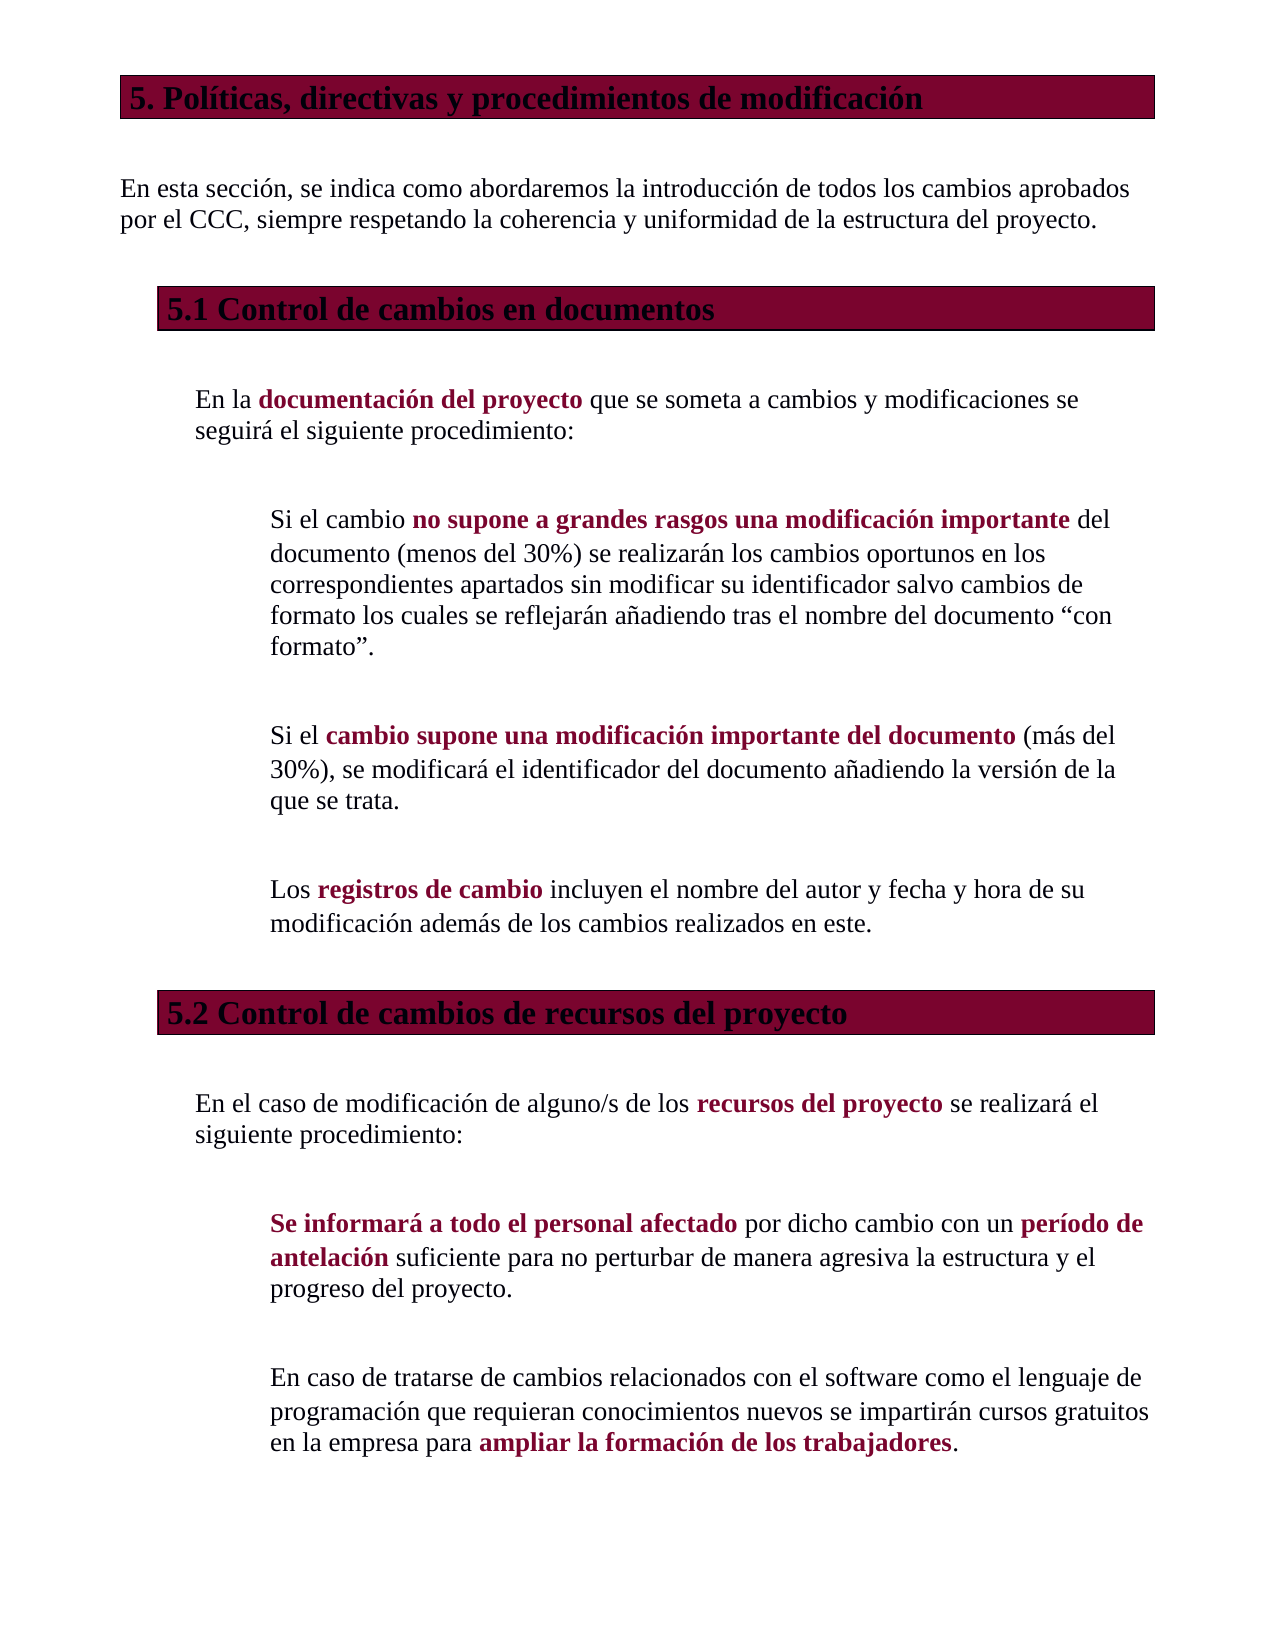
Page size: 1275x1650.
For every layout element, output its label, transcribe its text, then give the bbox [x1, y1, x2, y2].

subtitle Los registros de cambio incluyen el nombre del autor y fecha y hora de su modificación además de los cambios realizados en este. [232, 867, 1155, 938]
subtitle En el caso de modificación de alguno/s de los recursos del proyecto se realizará el siguiente procedimiento: [195, 1087, 1155, 1149]
subtitle 5. Políticas, directivas y procedimientos de modificación [121, 76, 1154, 118]
subtitle Si el cambio supone una modificación importante del documento (más del 30%), se modificará el identificador del documento añadiendo la versión de la que se trata. [232, 713, 1155, 815]
subtitle En esta sección, se indica como abordaremos la introducción de todos los cambios aprobados por el CCC, siempre respetando la coherencia y uniformidad de la estructura del proyecto. [120, 172, 1155, 234]
subtitle Se informará a todo el personal afectado por dicho cambio con un período de antelación suficiente para no perturbar de manera agresiva la estructura y el progreso del proyecto. [232, 1201, 1155, 1303]
subtitle 5.1 Control de cambios en documentos [159, 287, 1154, 329]
subtitle En la documentación del proyecto que se someta a cambios y modificaciones se seguirá el siguiente procedimiento: [195, 383, 1155, 445]
subtitle 5.2 Control de cambios de recursos del proyecto [159, 991, 1154, 1034]
subtitle En caso de tratarse de cambios relacionados con el software como el lenguaje de programación que requieran conocimientos nuevos se impartirán cursos gratuitos en la empresa para ampliar la formación de los trabajadores. [232, 1356, 1155, 1457]
subtitle Si el cambio no supone a grandes rasgos una modificación importante del documento (menos del 30%) se realizarán los cambios oportunos en los correspondientes apartados sin modificar su identificador salvo cambios de formato los cuales se reflejarán añadiendo tras el nombre del documento “con formato”. [232, 497, 1155, 661]
